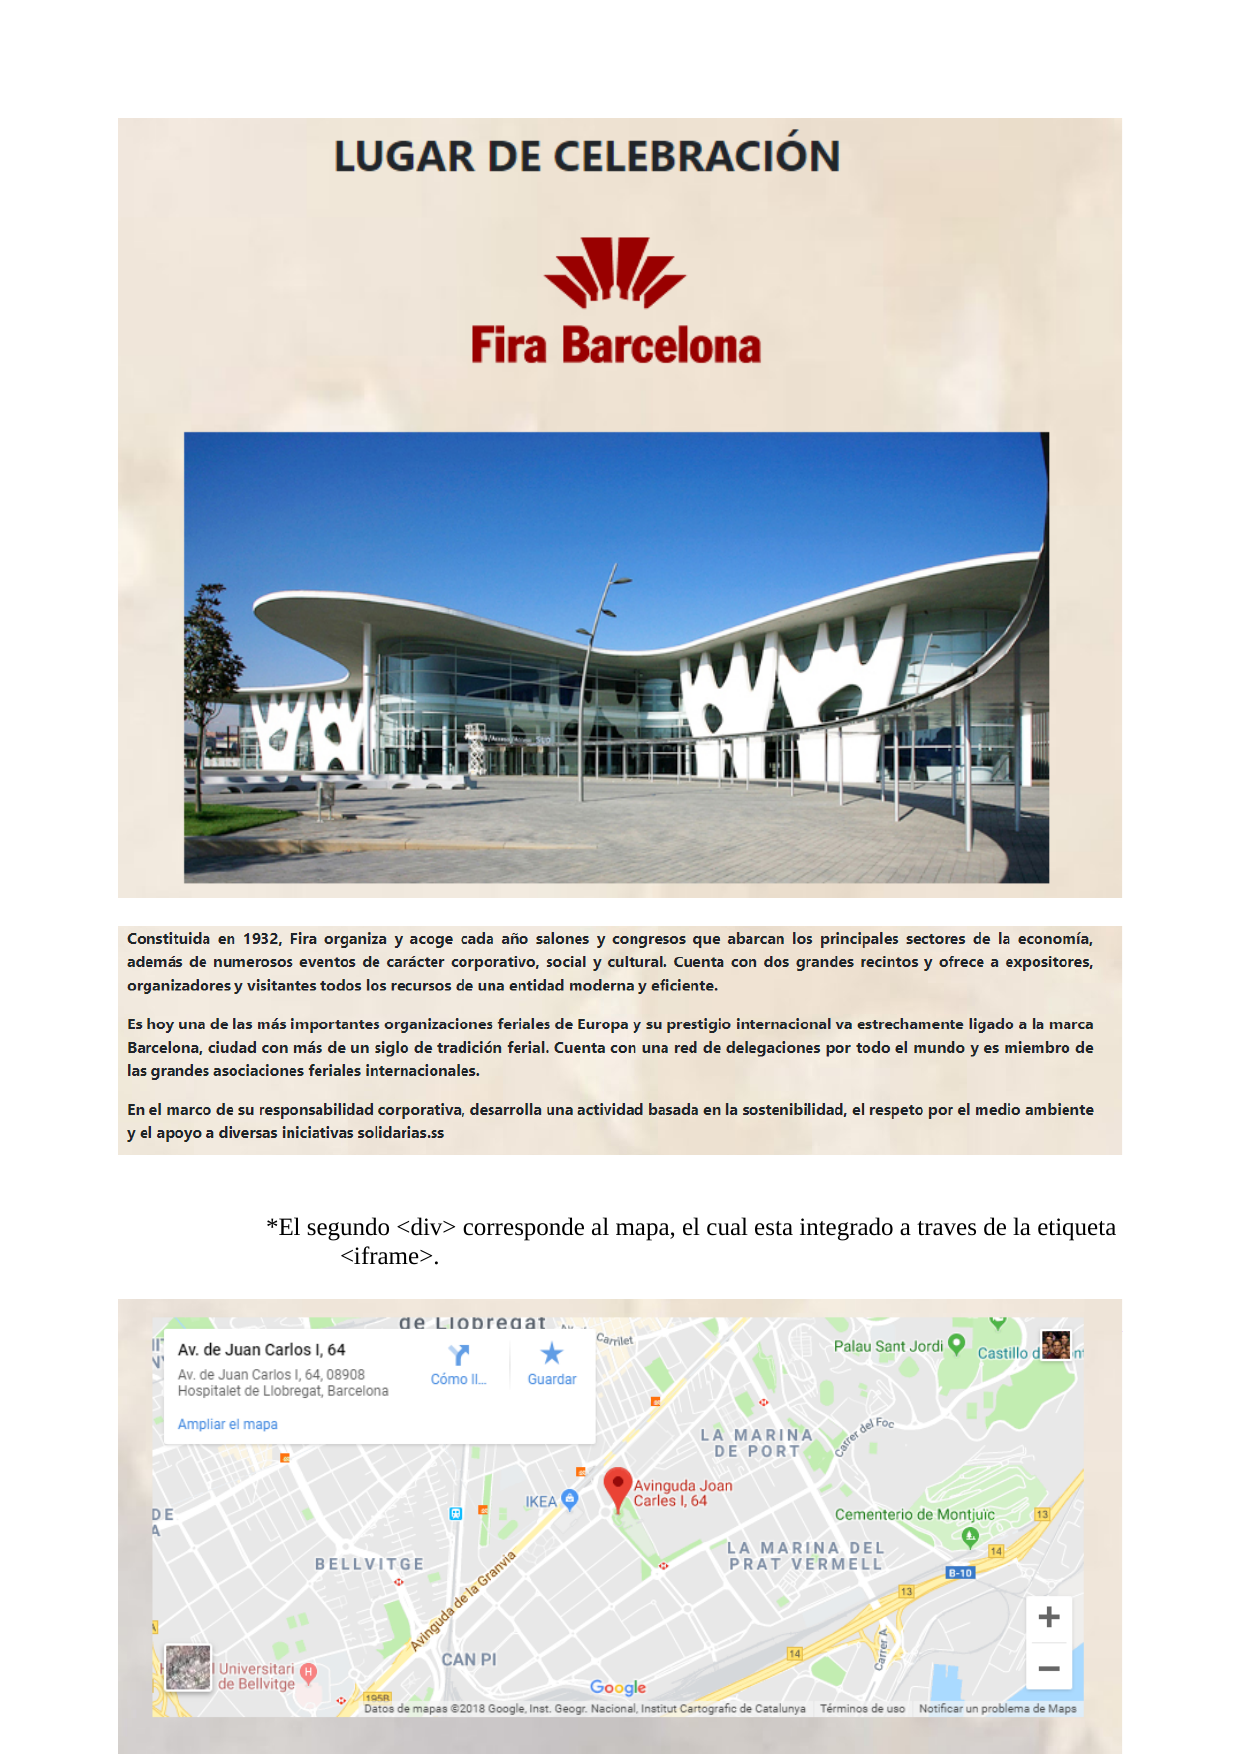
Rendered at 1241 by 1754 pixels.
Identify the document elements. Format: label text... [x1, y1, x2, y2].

picture [118, 118, 1123, 898]
picture [118, 926, 1123, 1155]
text *El segundo <div> corresponde al mapa, el cual esta integrado a traves de la etiqueta <iframe>. [118, 1212, 1122, 1270]
picture [118, 1298, 1123, 1754]
